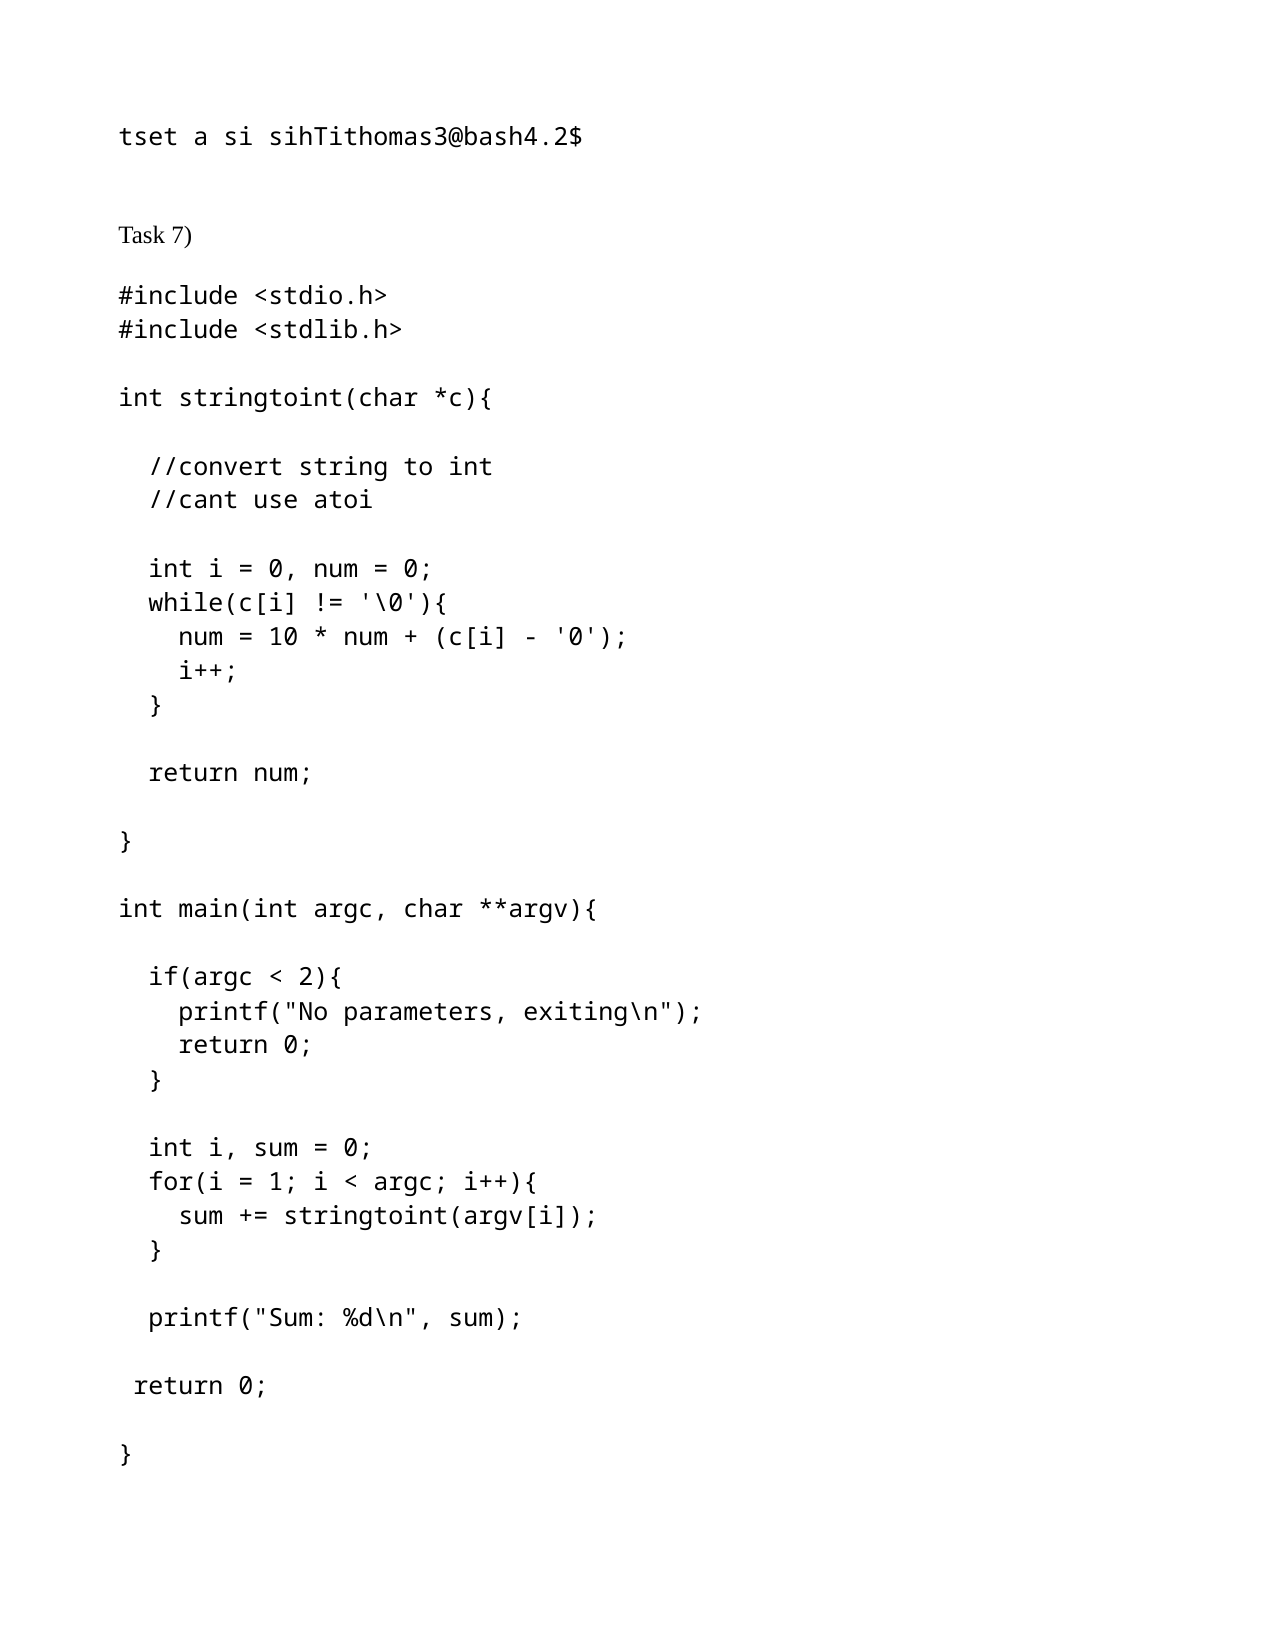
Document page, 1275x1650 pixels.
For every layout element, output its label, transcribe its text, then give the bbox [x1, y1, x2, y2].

text num = 10 * num + (c[i] - '0'); [118, 618, 1157, 652]
text } [118, 1061, 1157, 1095]
text int i, sum = 0; [118, 1129, 1157, 1163]
text #include <stdio.h> [118, 278, 1157, 312]
text i++; [118, 652, 1157, 687]
text } [118, 687, 1157, 721]
text } [118, 1436, 1157, 1470]
text return num; [118, 755, 1157, 789]
text for(i = 1; i < argc; i++){ [118, 1163, 1157, 1197]
text return 0; [118, 1027, 1157, 1061]
text printf("Sum: %d\n", sum); [118, 1300, 1157, 1334]
text Task 7) [118, 220, 1157, 249]
text return 0; [118, 1368, 1157, 1402]
text sum += stringtoint(argv[i]); [118, 1197, 1157, 1232]
text #include <stdlib.h> [118, 312, 1157, 346]
text int i = 0, num = 0; [118, 550, 1157, 584]
text //cant use atoi [118, 482, 1157, 516]
text printf("No parameters, exiting\n"); [118, 993, 1157, 1027]
text //convert string to int [118, 448, 1157, 482]
text int stringtoint(char *c){ [118, 380, 1157, 414]
text } [118, 1232, 1157, 1266]
text tset a si sihTithomas3@bash4.2$ [118, 118, 1157, 152]
text } [118, 823, 1157, 857]
text int main(int argc, char **argv){ [118, 891, 1157, 925]
text while(c[i] != '\0'){ [118, 584, 1157, 618]
text if(argc < 2){ [118, 959, 1157, 993]
